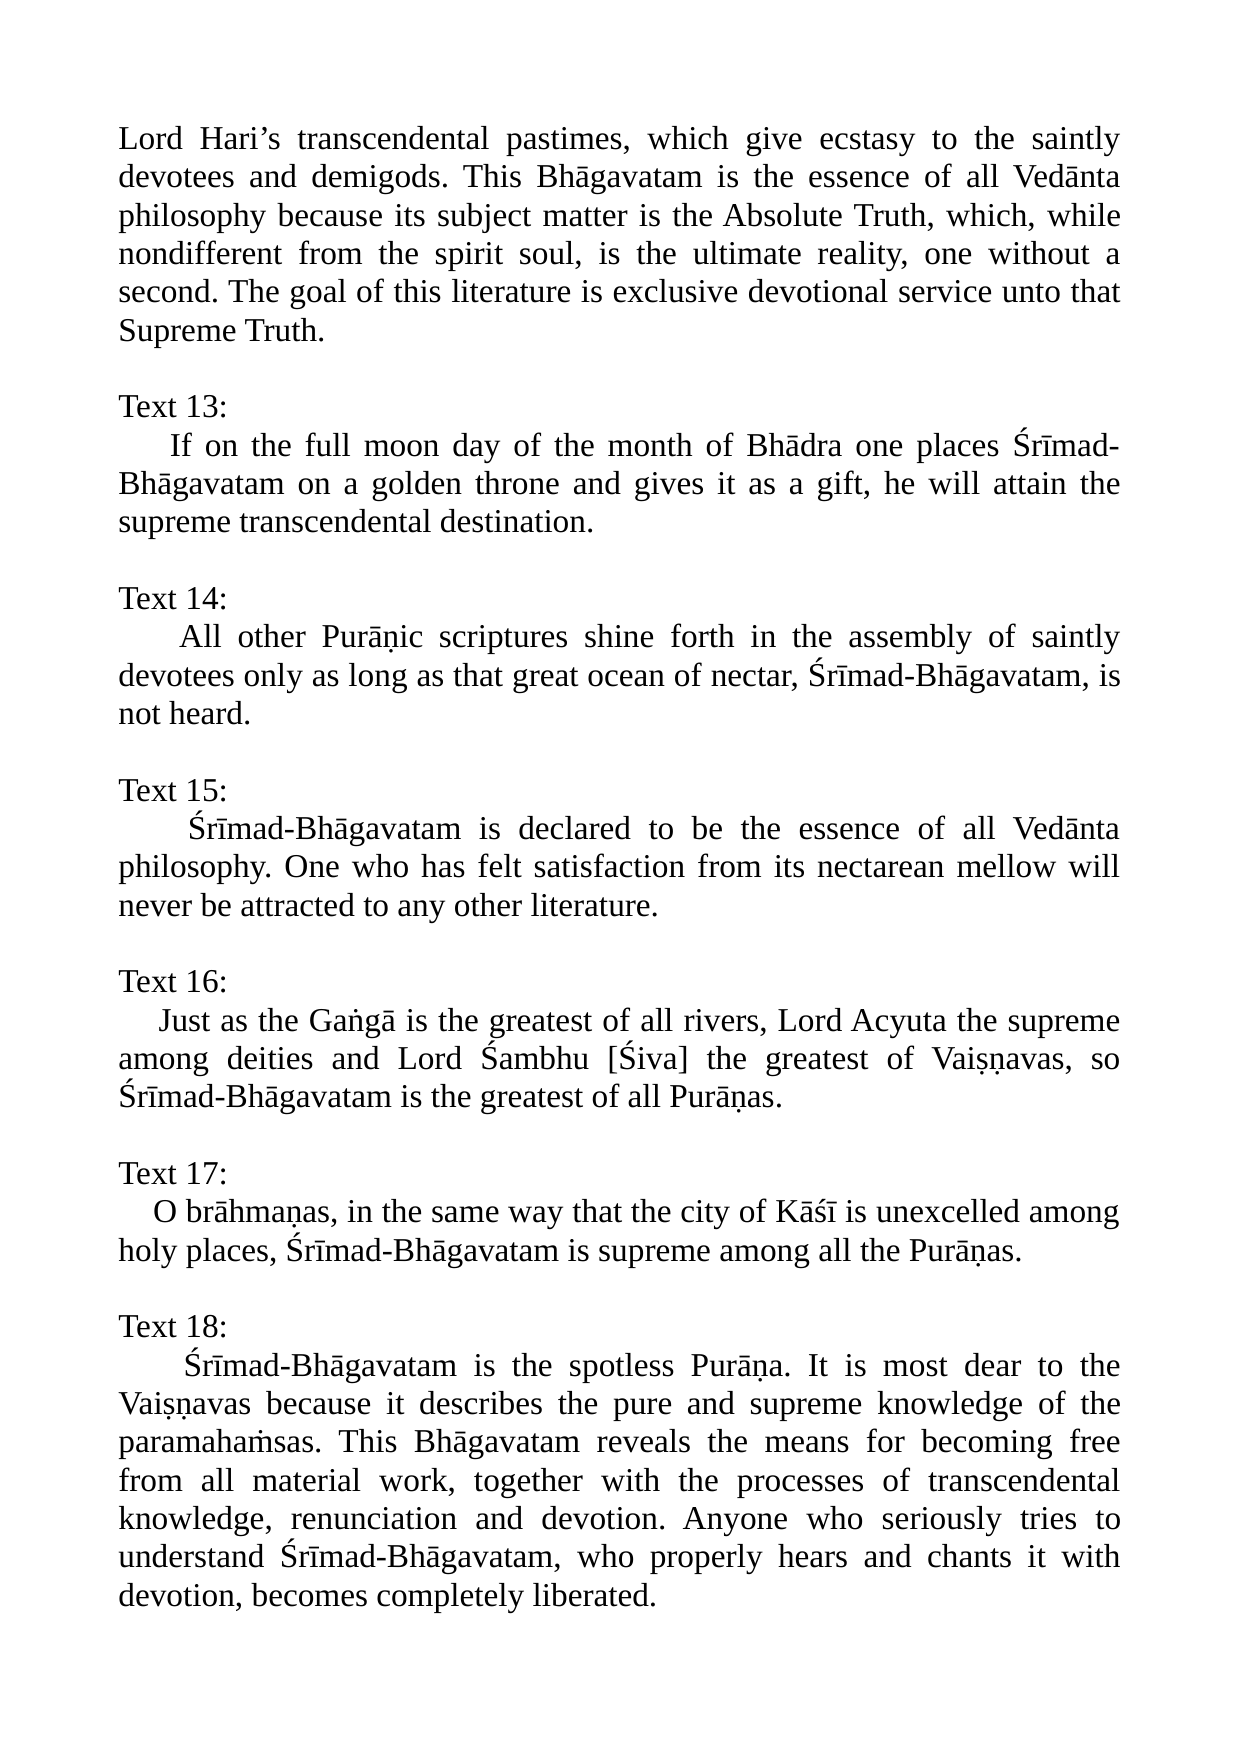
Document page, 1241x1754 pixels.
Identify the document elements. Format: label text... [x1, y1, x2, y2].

text O brāhmaṇas, in the same way that the city of Kāśī is unexcelled among holy places, Śrīmad-Bhāgavatam is supreme among all the Purāṇas. [118, 1191, 1122, 1268]
text Śrīmad-Bhāgavatam is declared to be the essence of all Vedānta philosophy. One who has felt satisfaction from its nectarean mellow will never be attracted to any other literature. [118, 808, 1122, 923]
text If on the full moon day of the month of Bhādra one places Śrīmad-Bhāgavatam on a golden throne and gives it as a gift, he will attain the supreme transcendental destination. [118, 425, 1122, 540]
text Text 17: [118, 1153, 1122, 1191]
text Śrīmad-Bhāgavatam is the spotless Purāṇa. It is most dear to the Vaiṣṇavas because it describes the pure and supreme knowledge of the paramahaṁsas. This Bhāgavatam reveals the means for becoming free from all material work, together with the processes of transcendental knowledge, renunciation and devotion. Anyone who seriously tries to understand Śrīmad-Bhāgavatam, who properly hears and chants it with devotion, becomes completely liberated. [118, 1345, 1122, 1613]
text Text 16: [118, 961, 1122, 1000]
text Text 15: [118, 770, 1122, 808]
text Lord Hari’s transcendental pastimes, which give ecstasy to the saintly devotees and demigods. This Bhāgavatam is the essence of all Vedānta philosophy because its subject matter is the Absolute Truth, which, while nondifferent from the spirit soul, is the ultimate reality, one without a second. The goal of this literature is exclusive devotional service unto that Supreme Truth. [118, 118, 1122, 348]
text Text 13: [118, 386, 1122, 425]
text All other Purāṇic scriptures shine forth in the assembly of saintly devotees only as long as that great ocean of nectar, Śrīmad-Bhāgavatam, is not heard. [118, 616, 1122, 731]
text Text 18: [118, 1306, 1122, 1345]
text Text 14: [118, 578, 1122, 616]
text Just as the Gaṅgā is the greatest of all rivers, Lord Acyuta the supreme among deities and Lord Śambhu [Śiva] the greatest of Vaiṣṇavas, so Śrīmad-Bhāgavatam is the greatest of all Purāṇas. [118, 1000, 1122, 1115]
